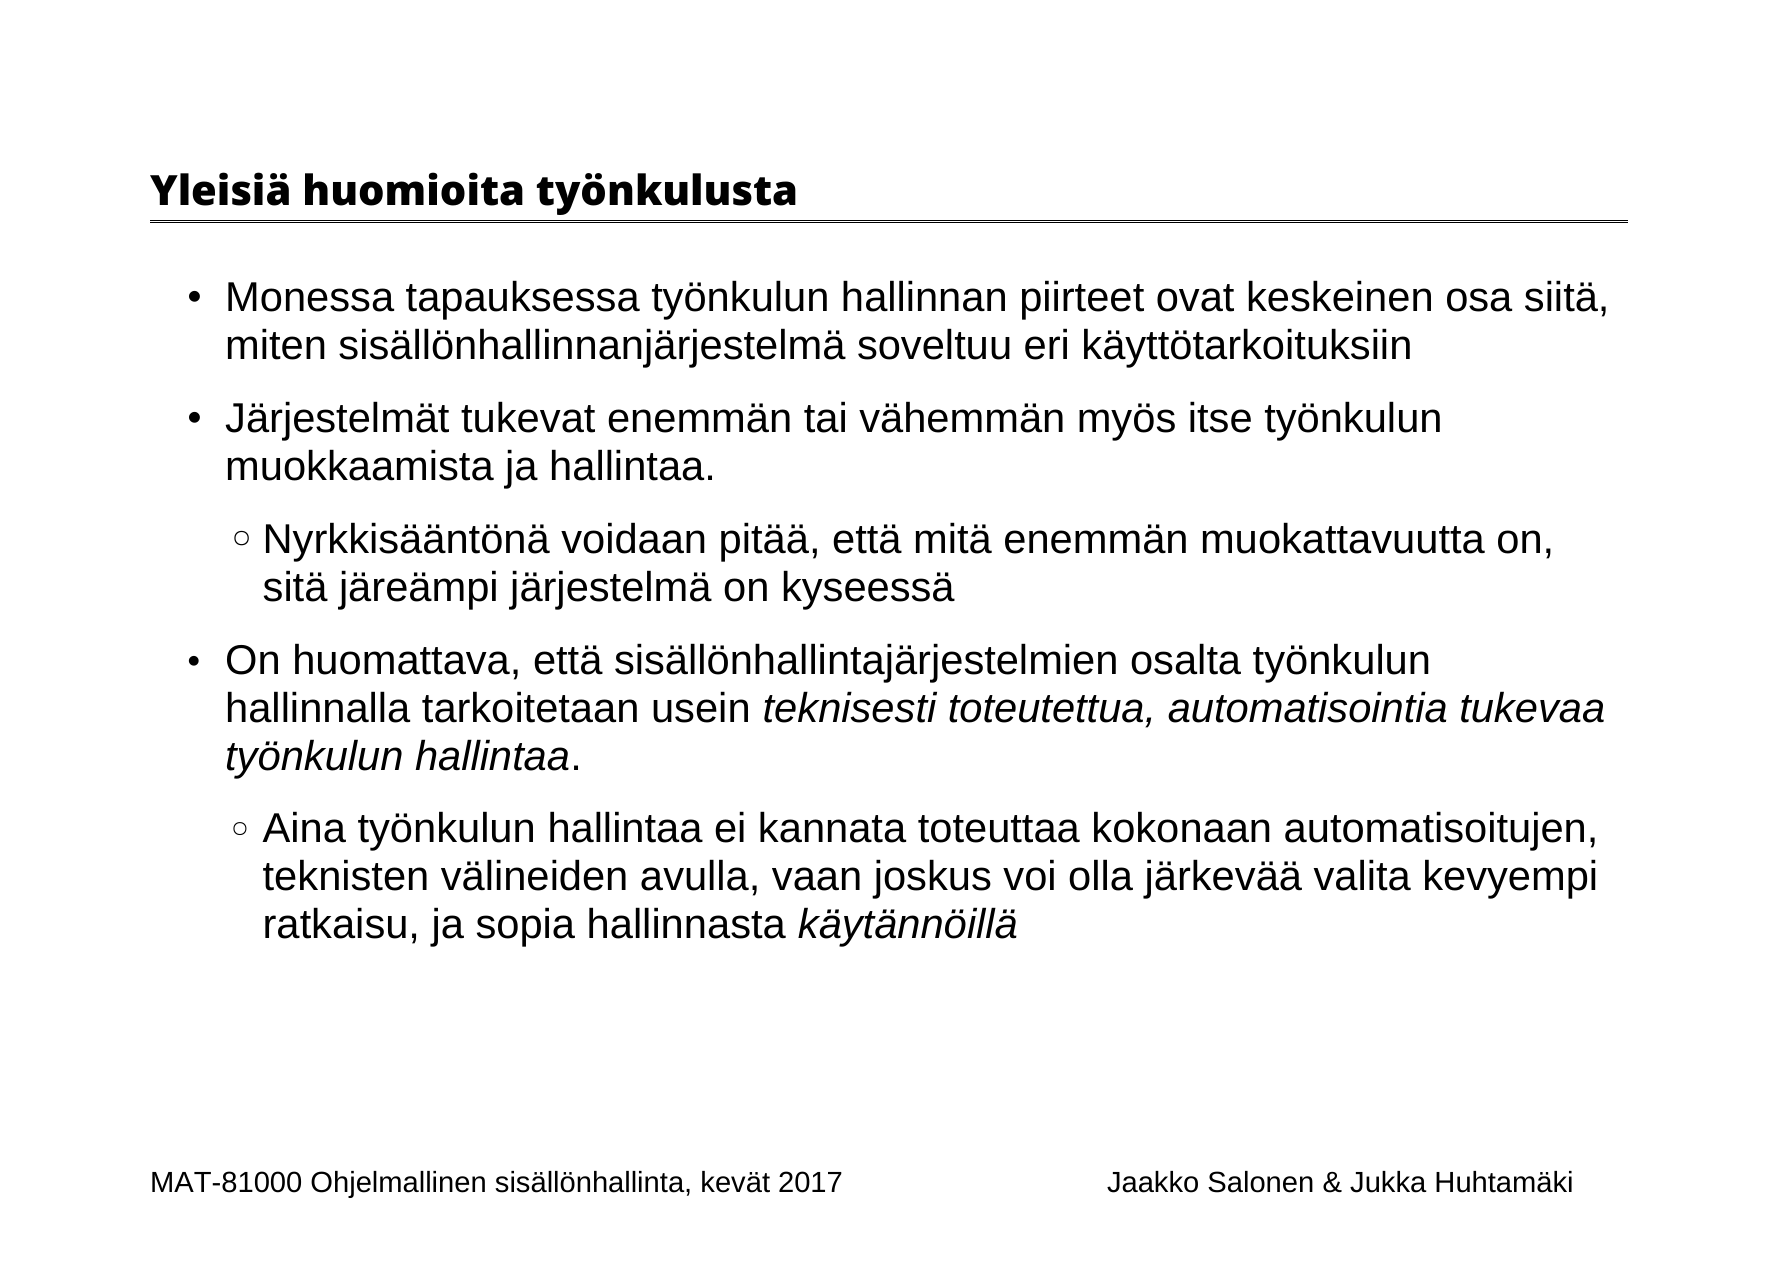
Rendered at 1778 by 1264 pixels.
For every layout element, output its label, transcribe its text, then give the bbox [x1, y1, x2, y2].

subtitle Yleisiä huomioita työnkulusta [150, 161, 1628, 220]
list Aina työnkulun hallintaa ei kannata toteuttaa kokonaan automatisoitujen, teknisten välineiden avulla, vaan joskus voi olla järkevää valita kevyempi ratkaisu, ja sopia hallinnasta käytännöillä [225, 804, 1628, 948]
list Nyrkkisääntönä voidaan pitää, että mitä enemmän muokattavuutta on, sitä järeämpi järjestelmä on kyseessä [225, 514, 1628, 610]
list Monessa tapauksessa työnkulun hallinnan piirteet ovat keskeinen osa siitä, miten sisällönhallinnanjärjestelmä soveltuu eri käyttötarkoituksiin [187, 272, 1628, 368]
list Järjestelmät tukevat enemmän tai vähemmän myös itse työnkulun muokkaamista ja hallintaa. [187, 393, 1628, 489]
list On huomattava, että sisällönhallintajärjestelmien osalta työnkulun hallinnalla tarkoitetaan usein teknisesti toteutettua, automatisointia tukevaa työnkulun hallintaa. [187, 635, 1628, 779]
